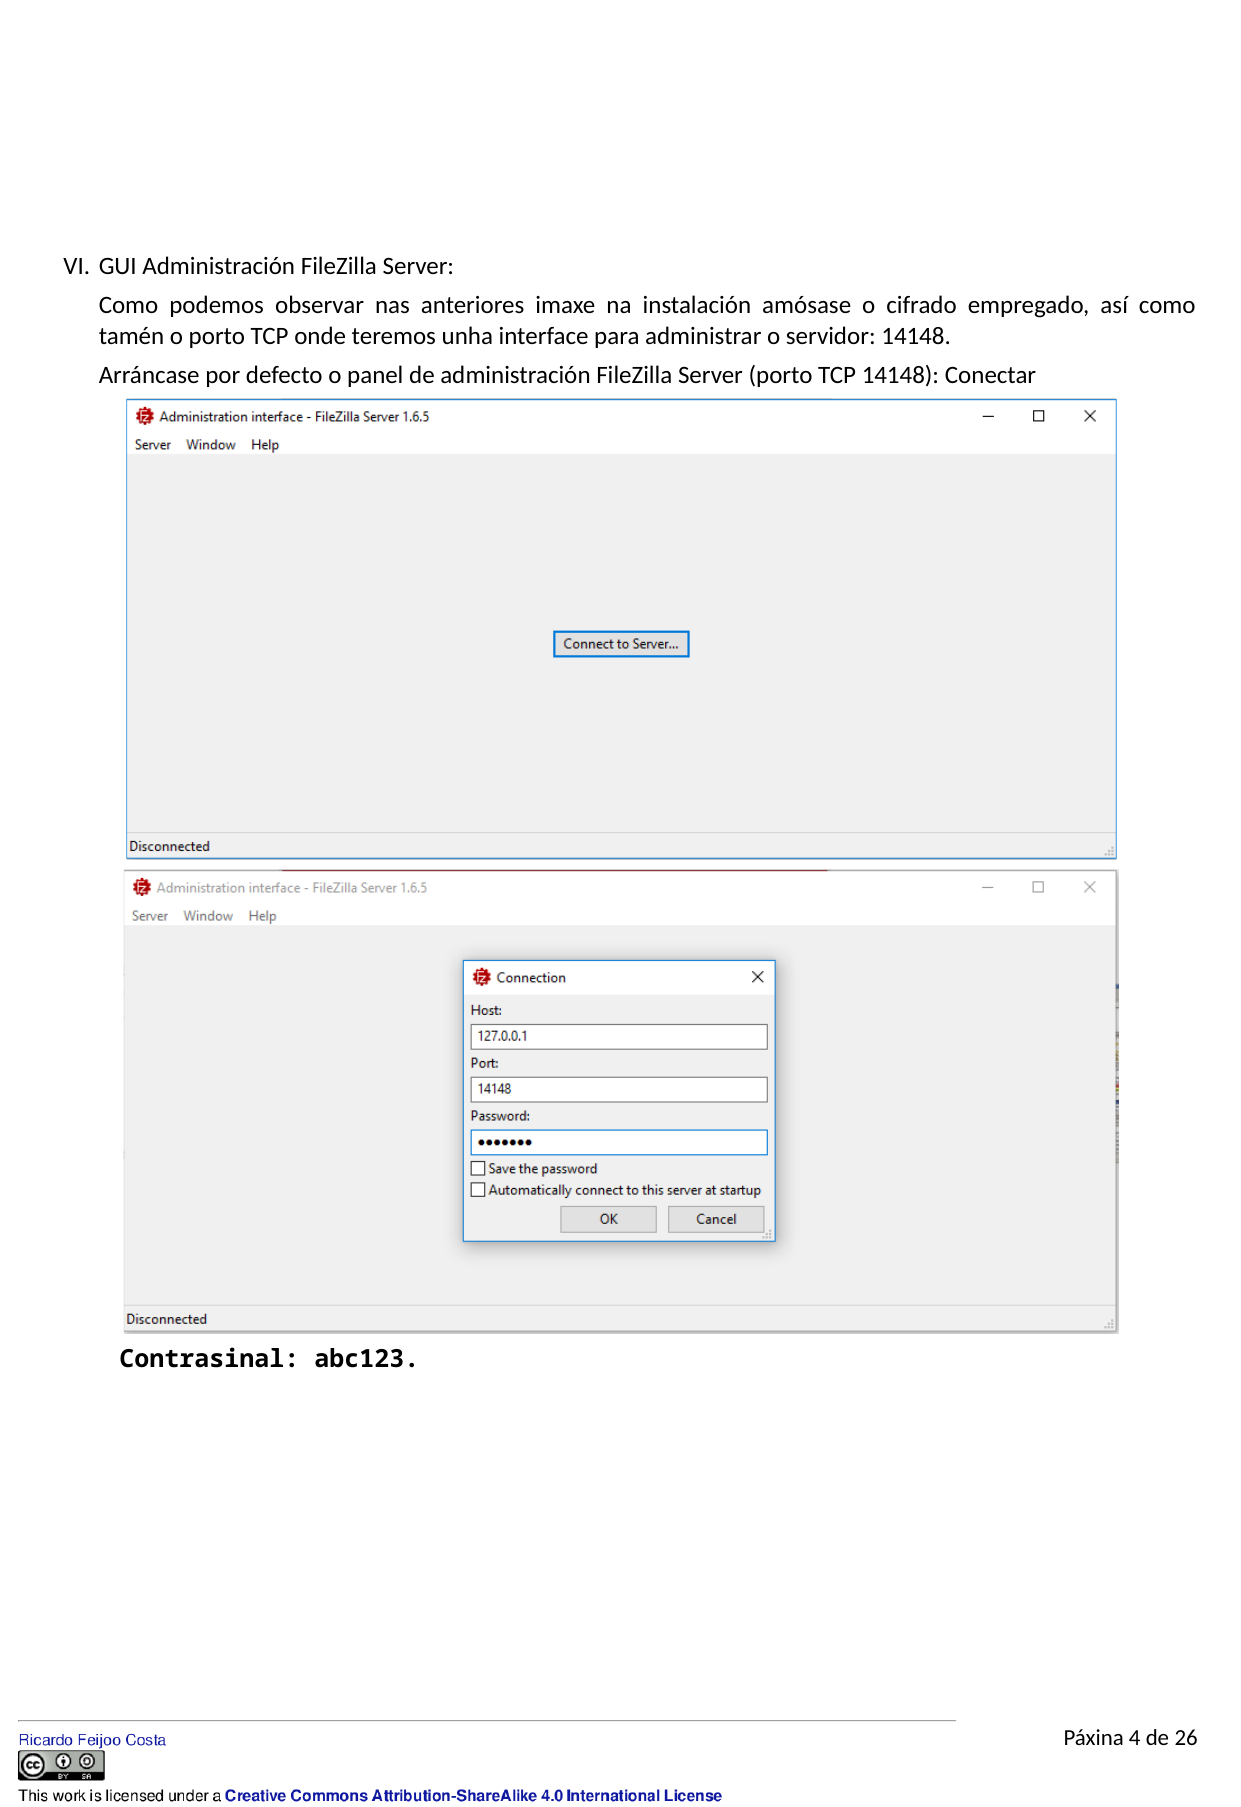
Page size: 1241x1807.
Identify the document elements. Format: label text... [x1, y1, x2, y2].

picture [8, 1715, 957, 1806]
list Como podemos observar nas anteriores imaxe na instalación amósase o cifrado empregado, así como tamén o porto TCP onde teremos unha interface para administrar o servidor: 14148. [63, 289, 1197, 350]
text Contrasinal: abc123. [63, 1341, 1197, 1375]
list Arráncase por defecto o panel de administración FileZilla Server (porto TCP 14148): Conectar [63, 359, 1197, 390]
list GUI Administración FileZilla Server: [63, 250, 1197, 281]
picture [123, 869, 1119, 1334]
picture [126, 398, 1117, 860]
